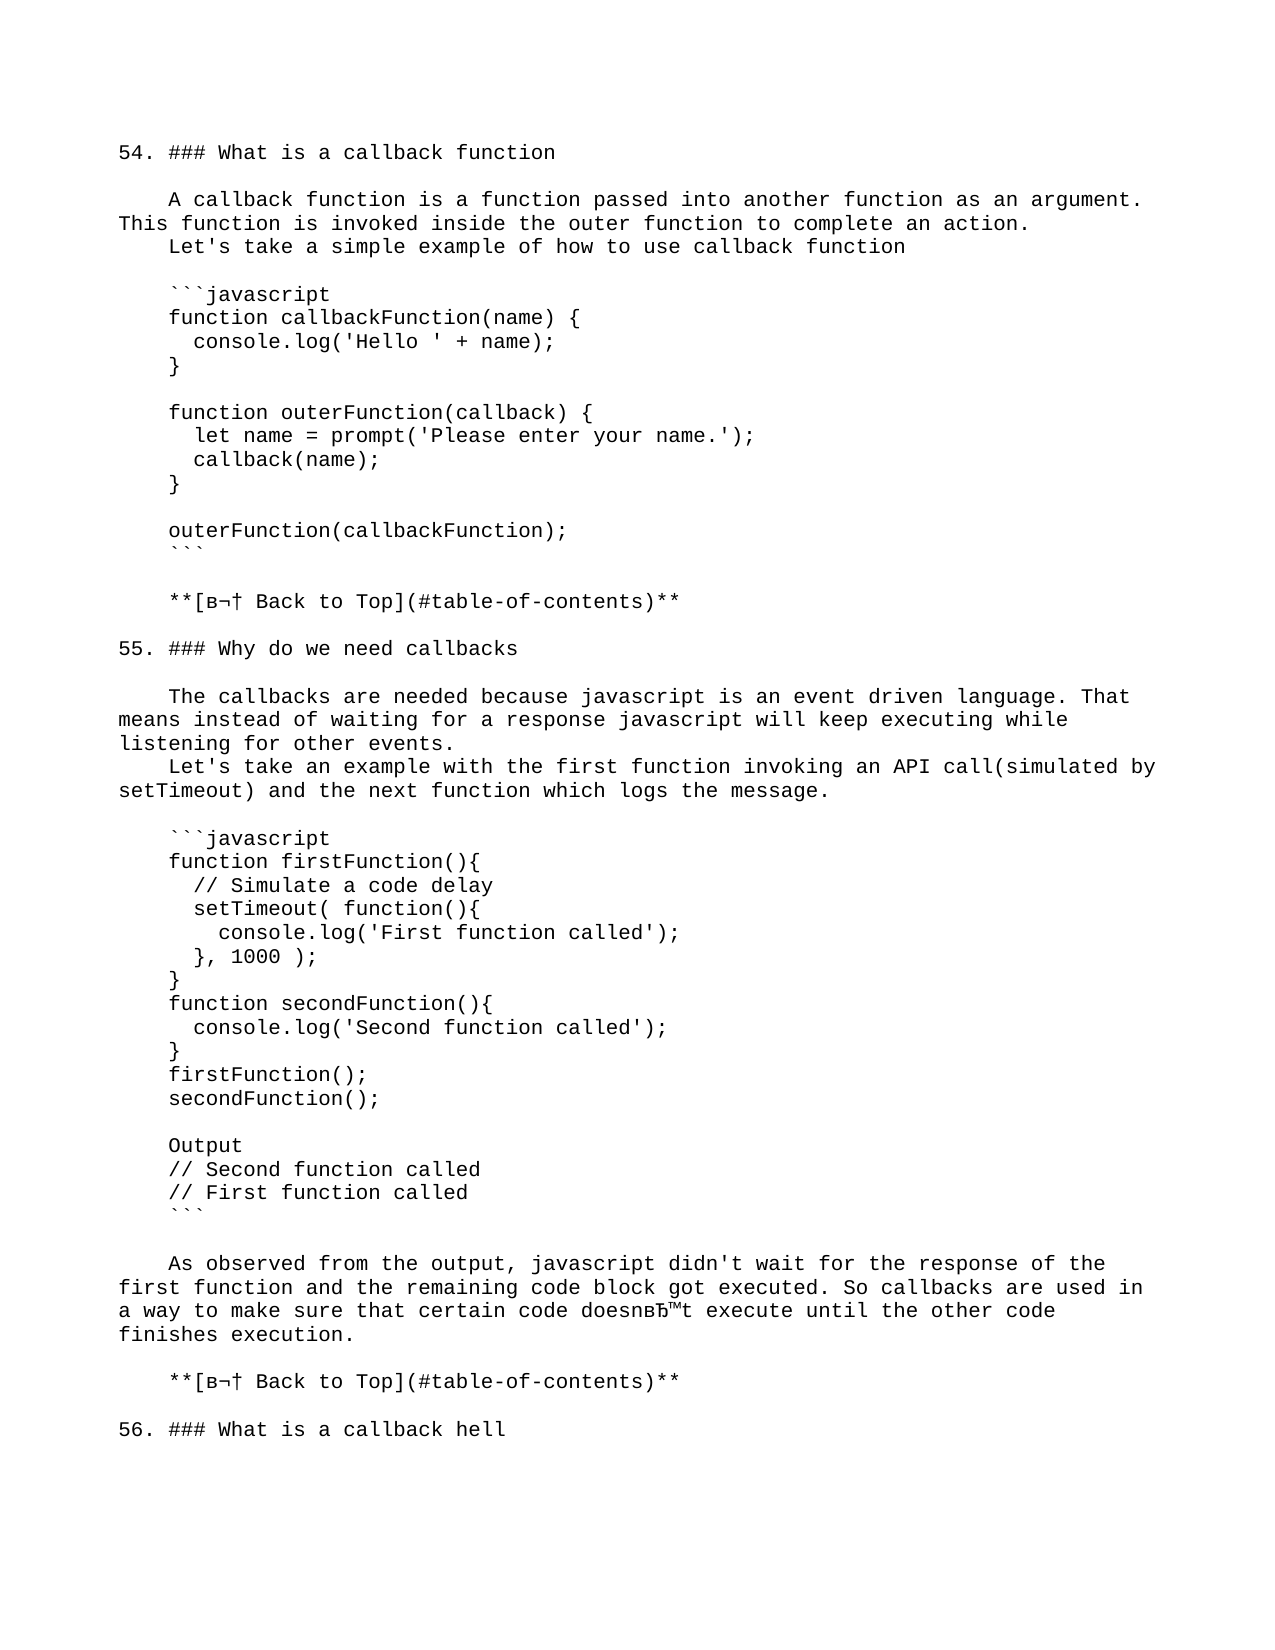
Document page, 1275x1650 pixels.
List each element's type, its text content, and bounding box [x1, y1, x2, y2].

text function secondFunction(){ [118, 993, 1157, 1017]
text setTimeout( function(){ [118, 898, 1157, 922]
text ```javascript [118, 827, 1157, 851]
text function firstFunction(){ [118, 851, 1157, 875]
text } [118, 354, 1157, 378]
text The callbacks are needed because javascript is an event driven language. That means instead of waiting for a response javascript will keep executing while listening for other events. [118, 686, 1157, 757]
text console.log('Second function called'); [118, 1017, 1157, 1040]
text outerFunction(callbackFunction); [118, 520, 1157, 544]
text callback(name); [118, 449, 1157, 473]
text // Simulate a code delay [118, 875, 1157, 898]
text Let's take a simple example of how to use callback function [118, 236, 1157, 260]
text function outerFunction(callback) { [118, 402, 1157, 426]
text 56. ### What is a callback hell [118, 1419, 1157, 1442]
text 55. ### Why do we need callbacks [118, 638, 1157, 662]
text Let's take an example with the first function invoking an API call(simulated by setTimeout) and the next function which logs the message. [118, 757, 1157, 804]
text **[в¬† Back to Top](#table-of-contents)** [118, 591, 1157, 615]
text // Second function called [118, 1158, 1157, 1182]
text ```javascript [118, 284, 1157, 307]
text **[в¬† Back to Top](#table-of-contents)** [118, 1371, 1157, 1395]
text console.log('First function called'); [118, 922, 1157, 946]
text A callback function is a function passed into another function as an argument. This function is invoked inside the outer function to complete an action. [118, 189, 1157, 236]
text } [118, 473, 1157, 496]
text } [118, 1040, 1157, 1064]
text let name = prompt('Please enter your name.'); [118, 426, 1157, 449]
text // First function called [118, 1182, 1157, 1206]
text 54. ### What is a callback function [118, 142, 1157, 165]
text Output [118, 1135, 1157, 1158]
text secondFunction(); [118, 1088, 1157, 1111]
text firstFunction(); [118, 1064, 1157, 1088]
text ``` [118, 544, 1157, 567]
text console.log('Hello ' + name); [118, 331, 1157, 354]
text } [118, 969, 1157, 993]
text As observed from the output, javascript didn't wait for the response of the first function and the remaining code block got executed. So callbacks are used in a way to make sure that certain code doesnвЂ™t execute until the other code finishes execution. [118, 1253, 1157, 1348]
text function callbackFunction(name) { [118, 307, 1157, 331]
text }, 1000 ); [118, 946, 1157, 969]
text ``` [118, 1206, 1157, 1229]
